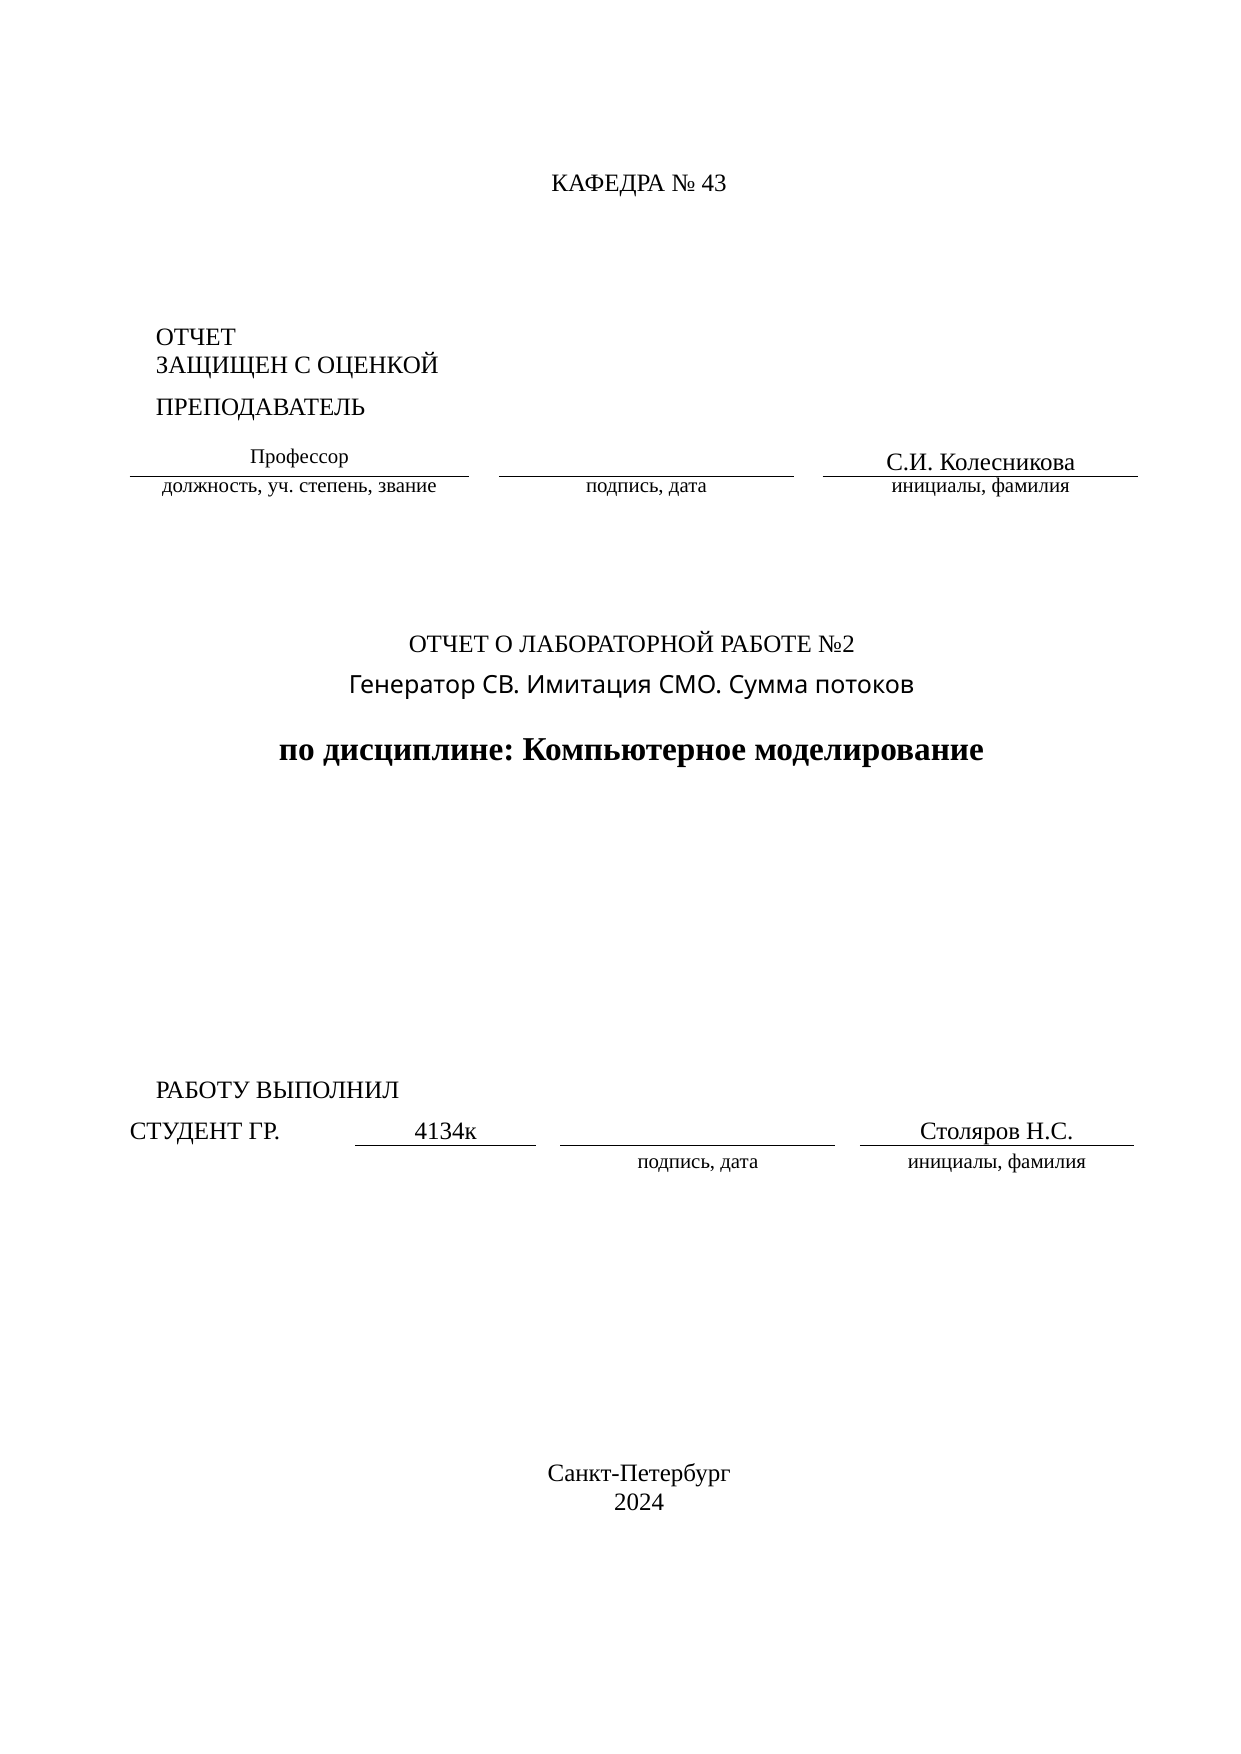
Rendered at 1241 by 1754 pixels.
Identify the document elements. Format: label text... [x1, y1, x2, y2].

table_header [560, 1104, 835, 1145]
text РАБОТУ ВЫПОЛНИЛ [156, 1075, 1122, 1104]
table_header СТУДЕНТ ГР. [130, 1104, 355, 1145]
table_cell [536, 1145, 560, 1175]
table_cell инициалы, фамилия [823, 477, 1138, 496]
table_header Столяров Н.С. [860, 1104, 1133, 1145]
text Санкт-Петербург [156, 1458, 1122, 1487]
table_cell по дисциплине: Компьютерное моделирование [130, 729, 1133, 813]
table_cell [469, 476, 499, 496]
table_cell подпись, дата [499, 477, 794, 496]
table_header [499, 435, 794, 476]
table_header [835, 1104, 860, 1145]
table_cell инициалы, фамилия [860, 1146, 1133, 1175]
table_cell [130, 871, 1133, 900]
table_cell [355, 1146, 536, 1175]
text ОТЧЕТ ЗАЩИЩЕН С ОЦЕНКОЙ [156, 322, 1122, 379]
table_header 4134к [355, 1104, 536, 1145]
table_cell должность, уч. степень, звание [130, 477, 469, 496]
table_cell [130, 1145, 355, 1175]
text 2024 [156, 1487, 1122, 1515]
table_header ОТЧЕТ О ЛАБОРАТОРНОЙ РАБОТЕ №2 Генератор СВ. Имитация СМО. Сумма потоков [130, 529, 1133, 729]
table_cell [130, 813, 1133, 871]
table_header [469, 435, 499, 476]
text ПРЕПОДАВАТЕЛЬ [156, 392, 1122, 421]
table_cell [794, 476, 823, 496]
table_header С.И. Колесникова [823, 435, 1138, 476]
table_header [794, 435, 823, 476]
text КАФЕДРА № 43 [156, 168, 1122, 197]
table_cell подпись, дата [560, 1146, 835, 1175]
table_header [536, 1104, 560, 1145]
table_header Профессор [130, 435, 469, 476]
table_cell [835, 1145, 860, 1175]
